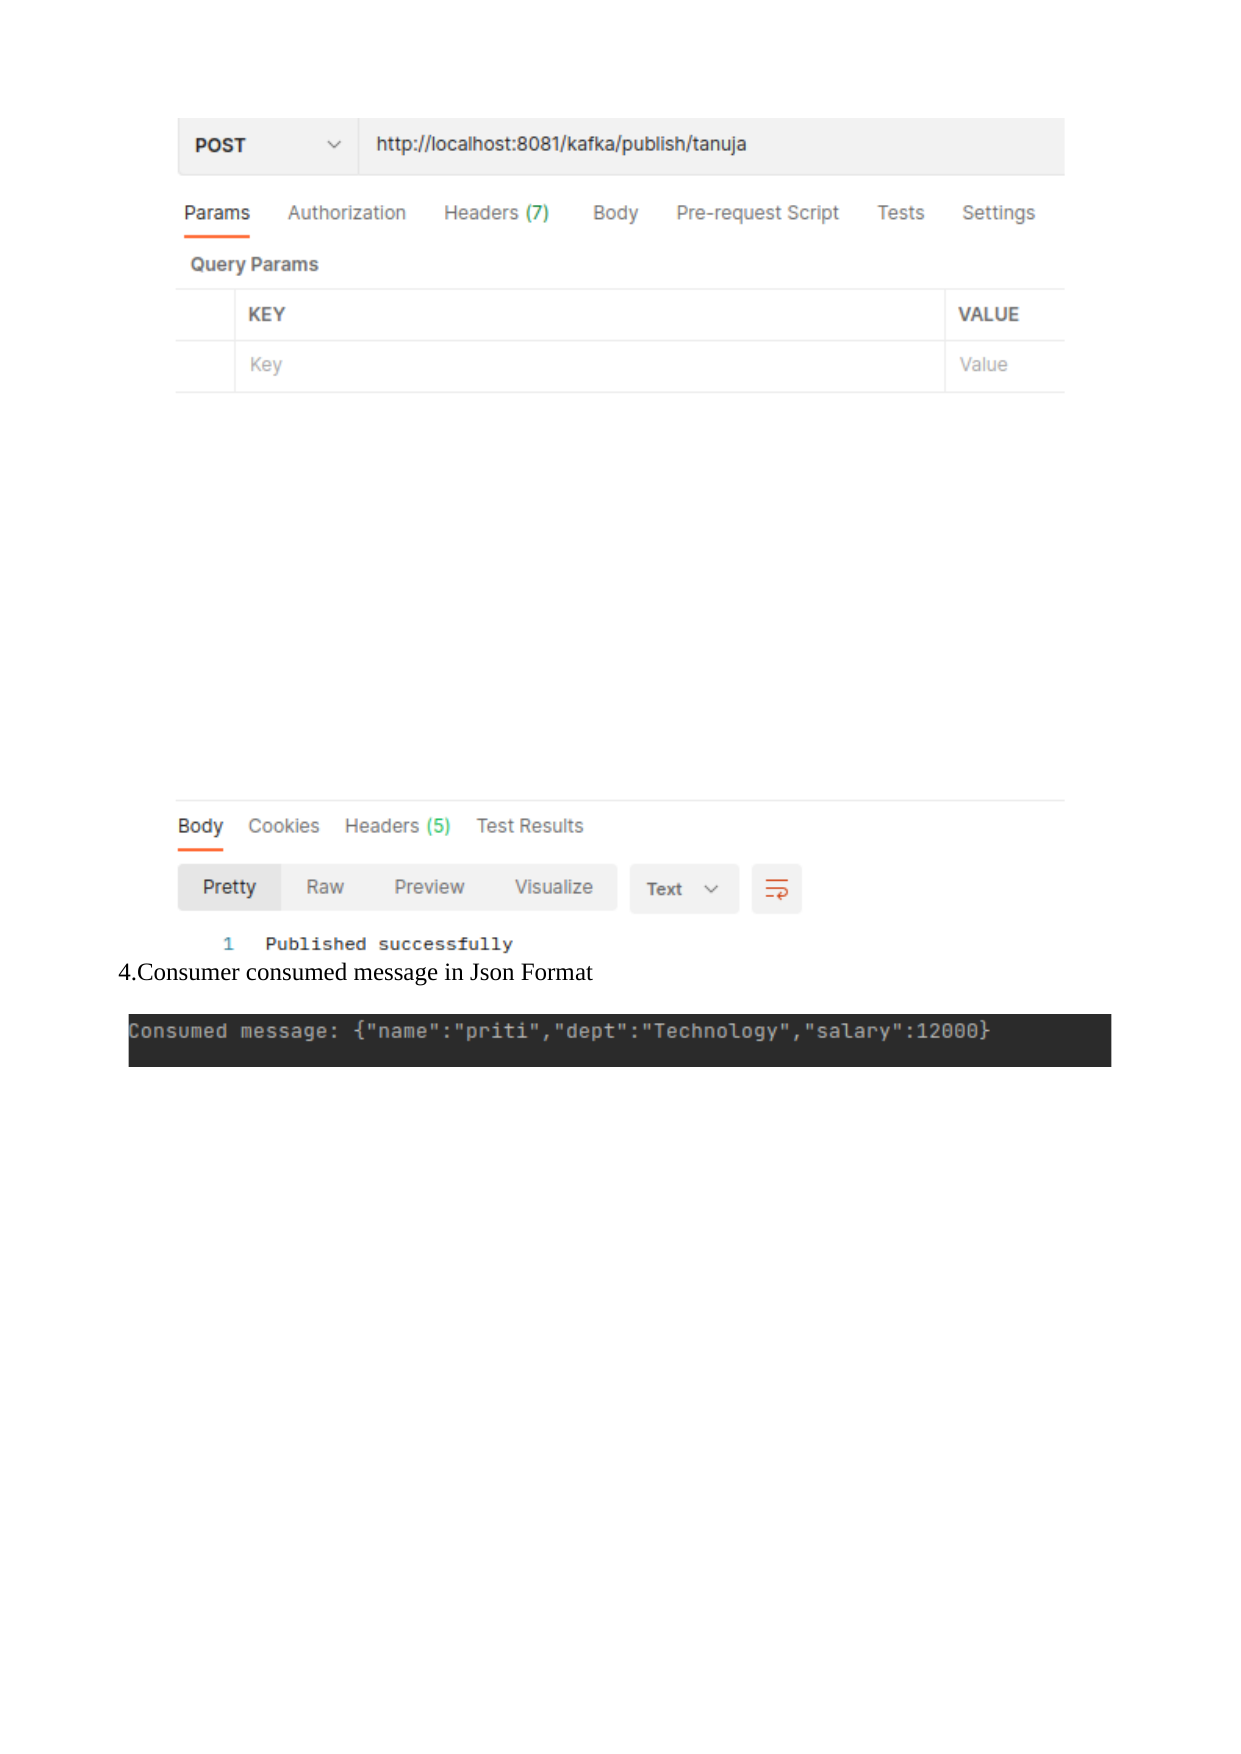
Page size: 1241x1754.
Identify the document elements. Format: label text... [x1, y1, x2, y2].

picture [128, 1014, 1112, 1067]
picture [175, 118, 1065, 958]
text 4.Consumer consumed message in Json Format [118, 118, 1122, 986]
